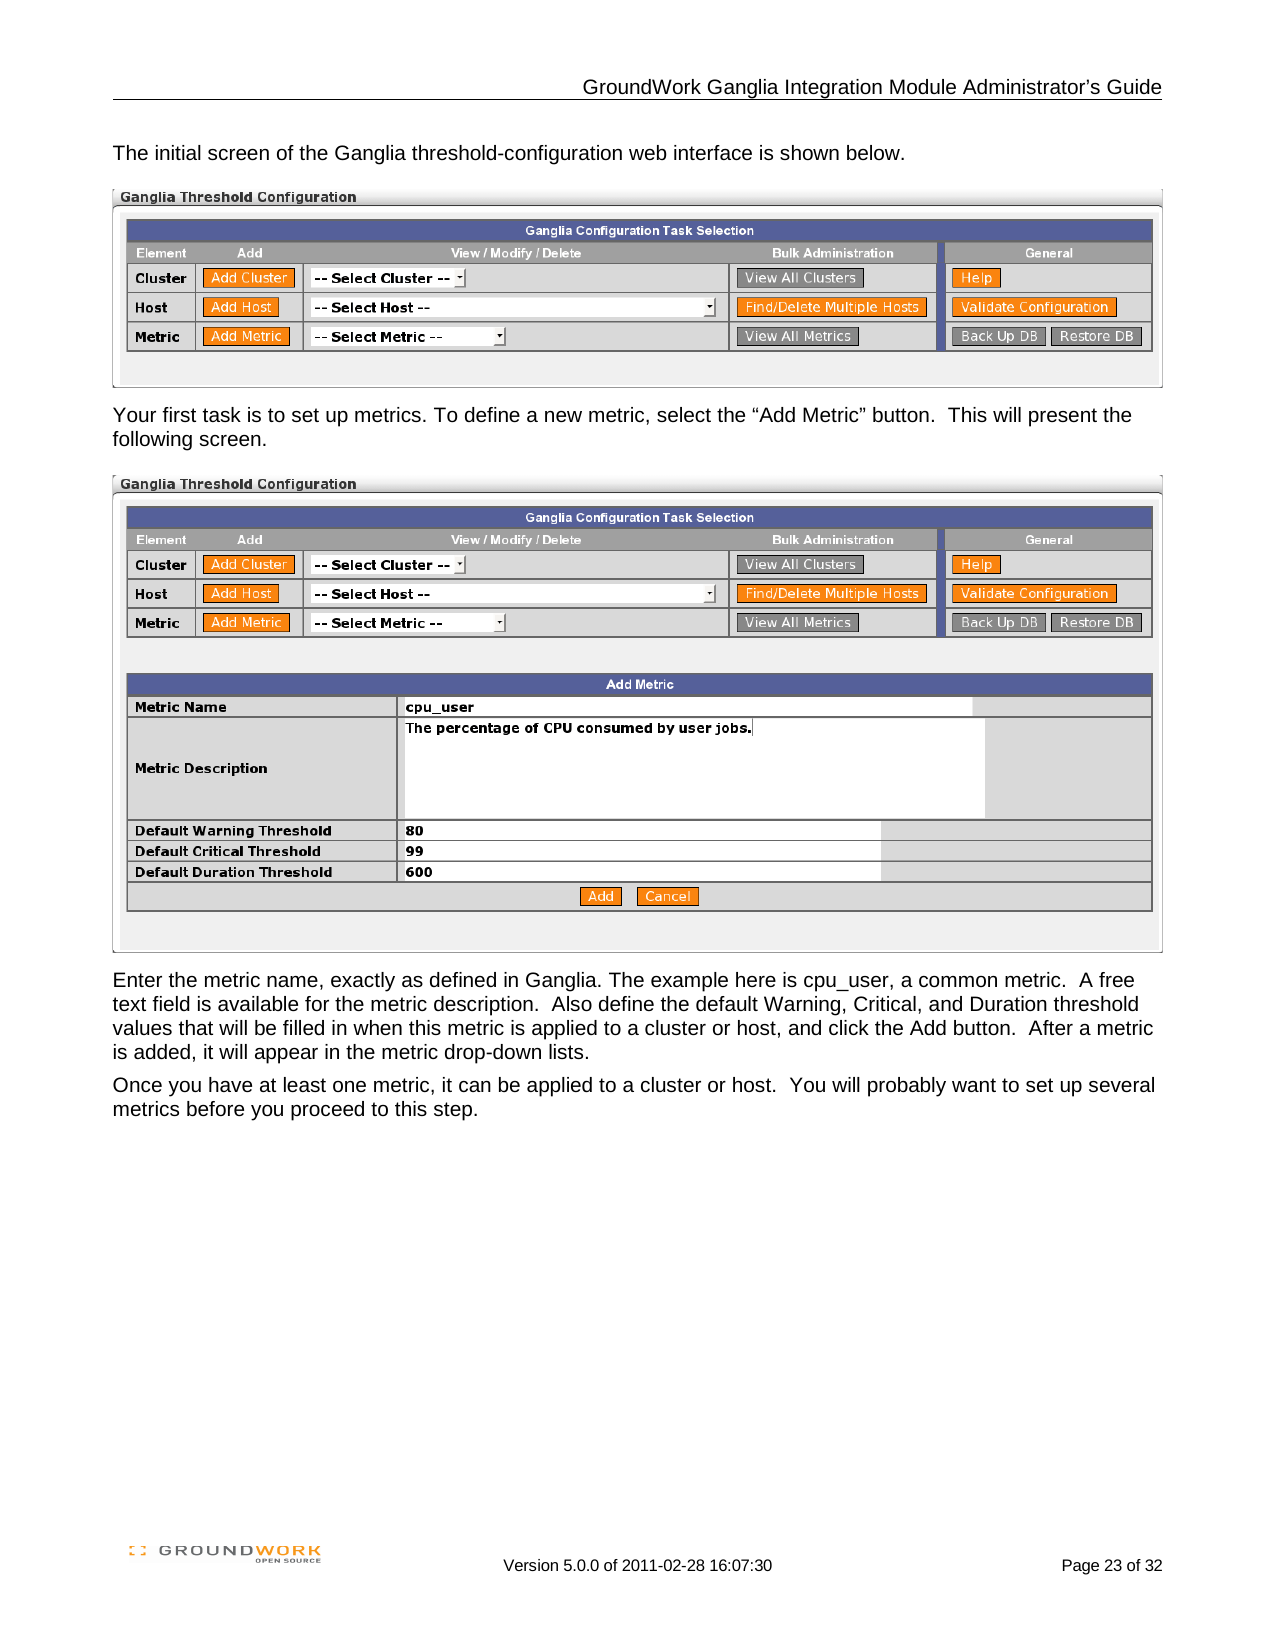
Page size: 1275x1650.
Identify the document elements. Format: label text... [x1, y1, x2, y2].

picture [112, 475, 1163, 953]
picture [129, 1546, 321, 1563]
text Enter the metric name, exactly as defined in Ganglia. The example here is cpu_user, a common metric. A free text field is available for the metric description. Also define the default Warning, Critical, and Duration threshold values that will be filled in when this metric is applied to a cluster or host, and click the Add button. After a metric is added, it will appear in the metric drop-down lists. [112, 953, 1162, 1064]
text The initial screen of the Ganglia threshold-configuration web interface is shown below. [112, 141, 1162, 165]
picture [112, 189, 1163, 388]
text Your first task is to set up metrics. To define a new metric, select the “Add Metric” button. This will present the following screen. [112, 388, 1162, 451]
text Once you have at least one metric, it can be applied to a cluster or host. You will probably want to set up several metrics before you proceed to this step. [112, 1073, 1162, 1121]
text [112, 460, 1162, 475]
text [112, 174, 1162, 189]
